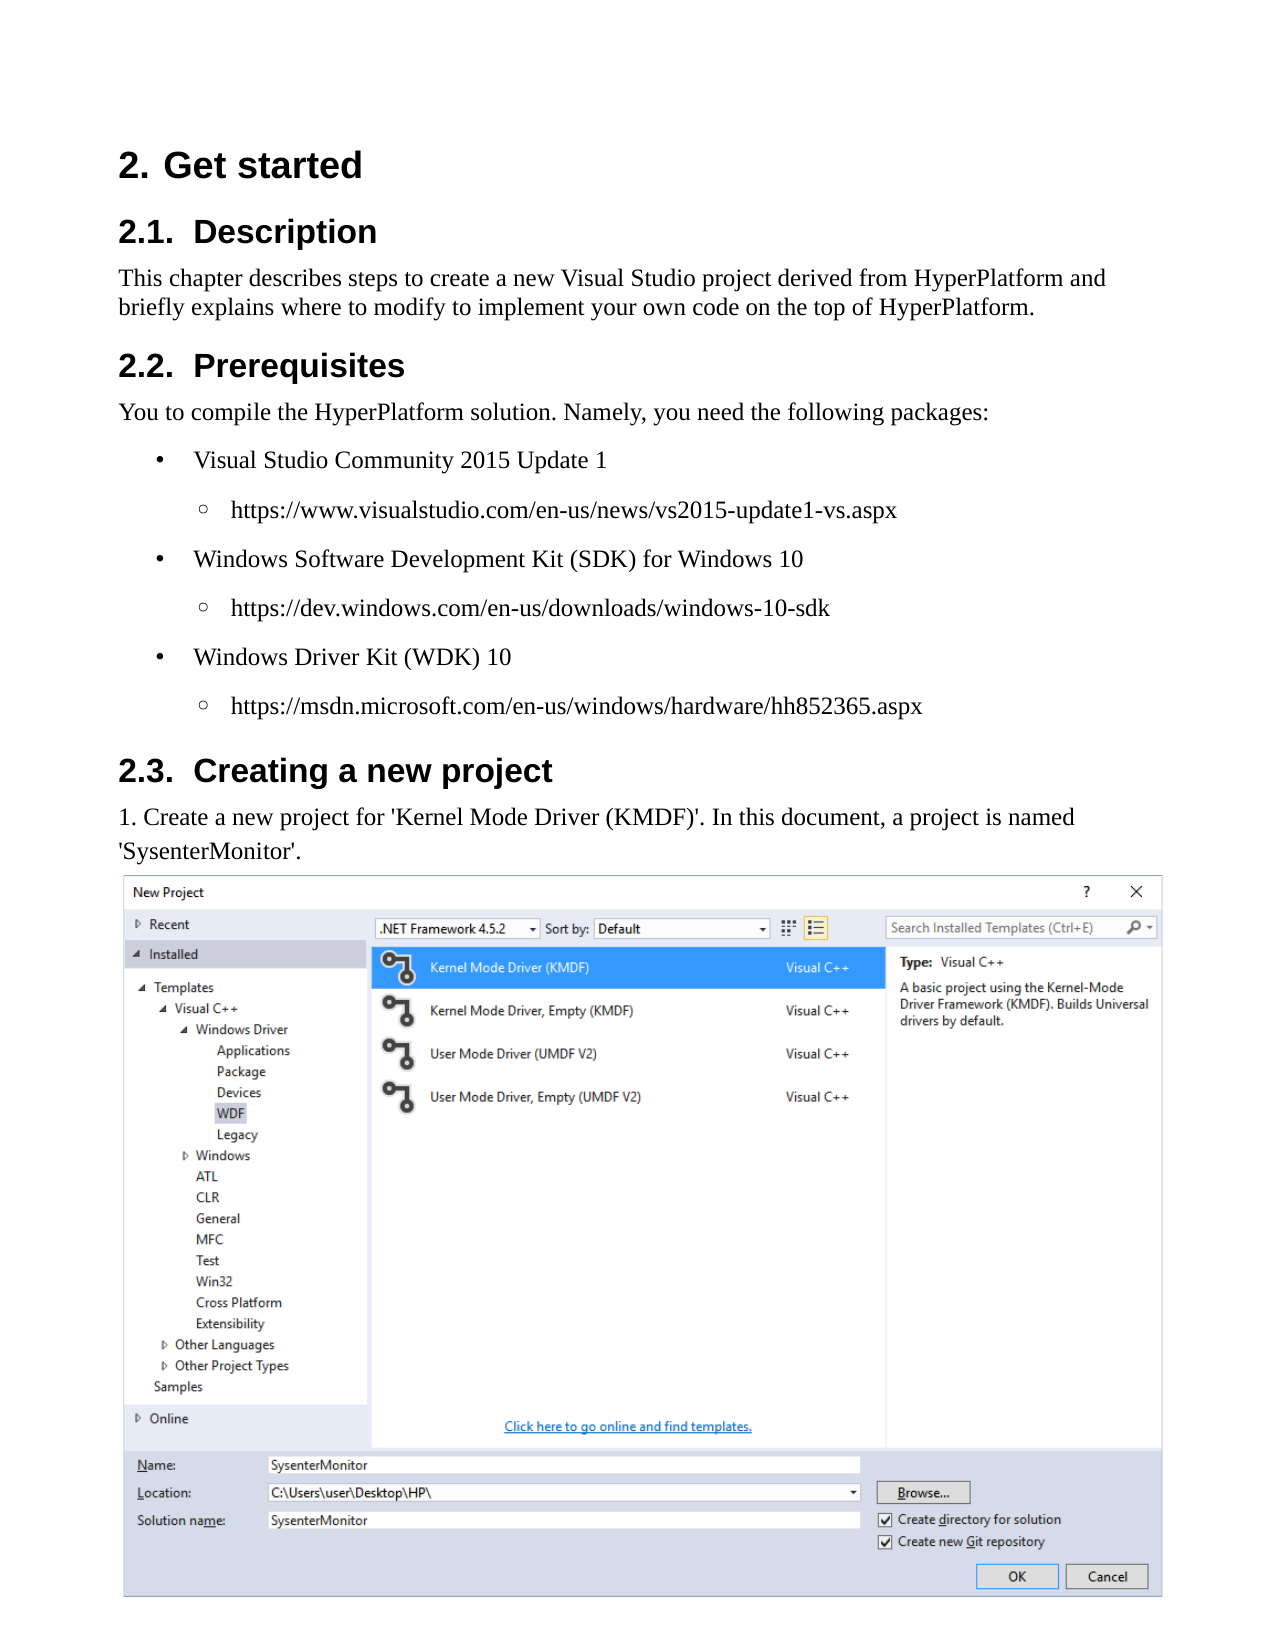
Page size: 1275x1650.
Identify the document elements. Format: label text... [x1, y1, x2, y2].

list https://www.visualstudio.com/en-us/news/vs2015-update1-vs.aspx [193, 495, 1157, 523]
text This chapter describes steps to create a new Visual Studio project derived from HyperPlatform and briefly explains where to modify to implement your own code on the top of HyperPlatform. [118, 263, 1157, 320]
list https://msdn.microsoft.com/en-us/windows/hardware/hh852365.aspx [193, 691, 1157, 720]
text You to compile the HyperPlatform solution. Namely, you need the following packages: [118, 397, 1157, 425]
text 1. Create a new project for 'Kernel Mode Driver (KMDF)'. In this document, a project is named 'SysenterMonitor'. [118, 802, 1157, 865]
list https://dev.windows.com/en-us/downloads/windows-10-sdk [193, 593, 1157, 622]
subtitle Description [118, 212, 1157, 250]
subtitle Creating a new project [118, 750, 1157, 789]
subtitle Prerequisites [118, 345, 1157, 384]
list Windows Driver Kit (WDK) 10 [156, 642, 1157, 671]
picture [123, 875, 1163, 1597]
list Visual Studio Community 2015 Update 1 [156, 446, 1157, 474]
list Windows Software Development Kit (SDK) for Windows 10 [156, 544, 1157, 572]
subtitle Get started [118, 143, 1157, 187]
